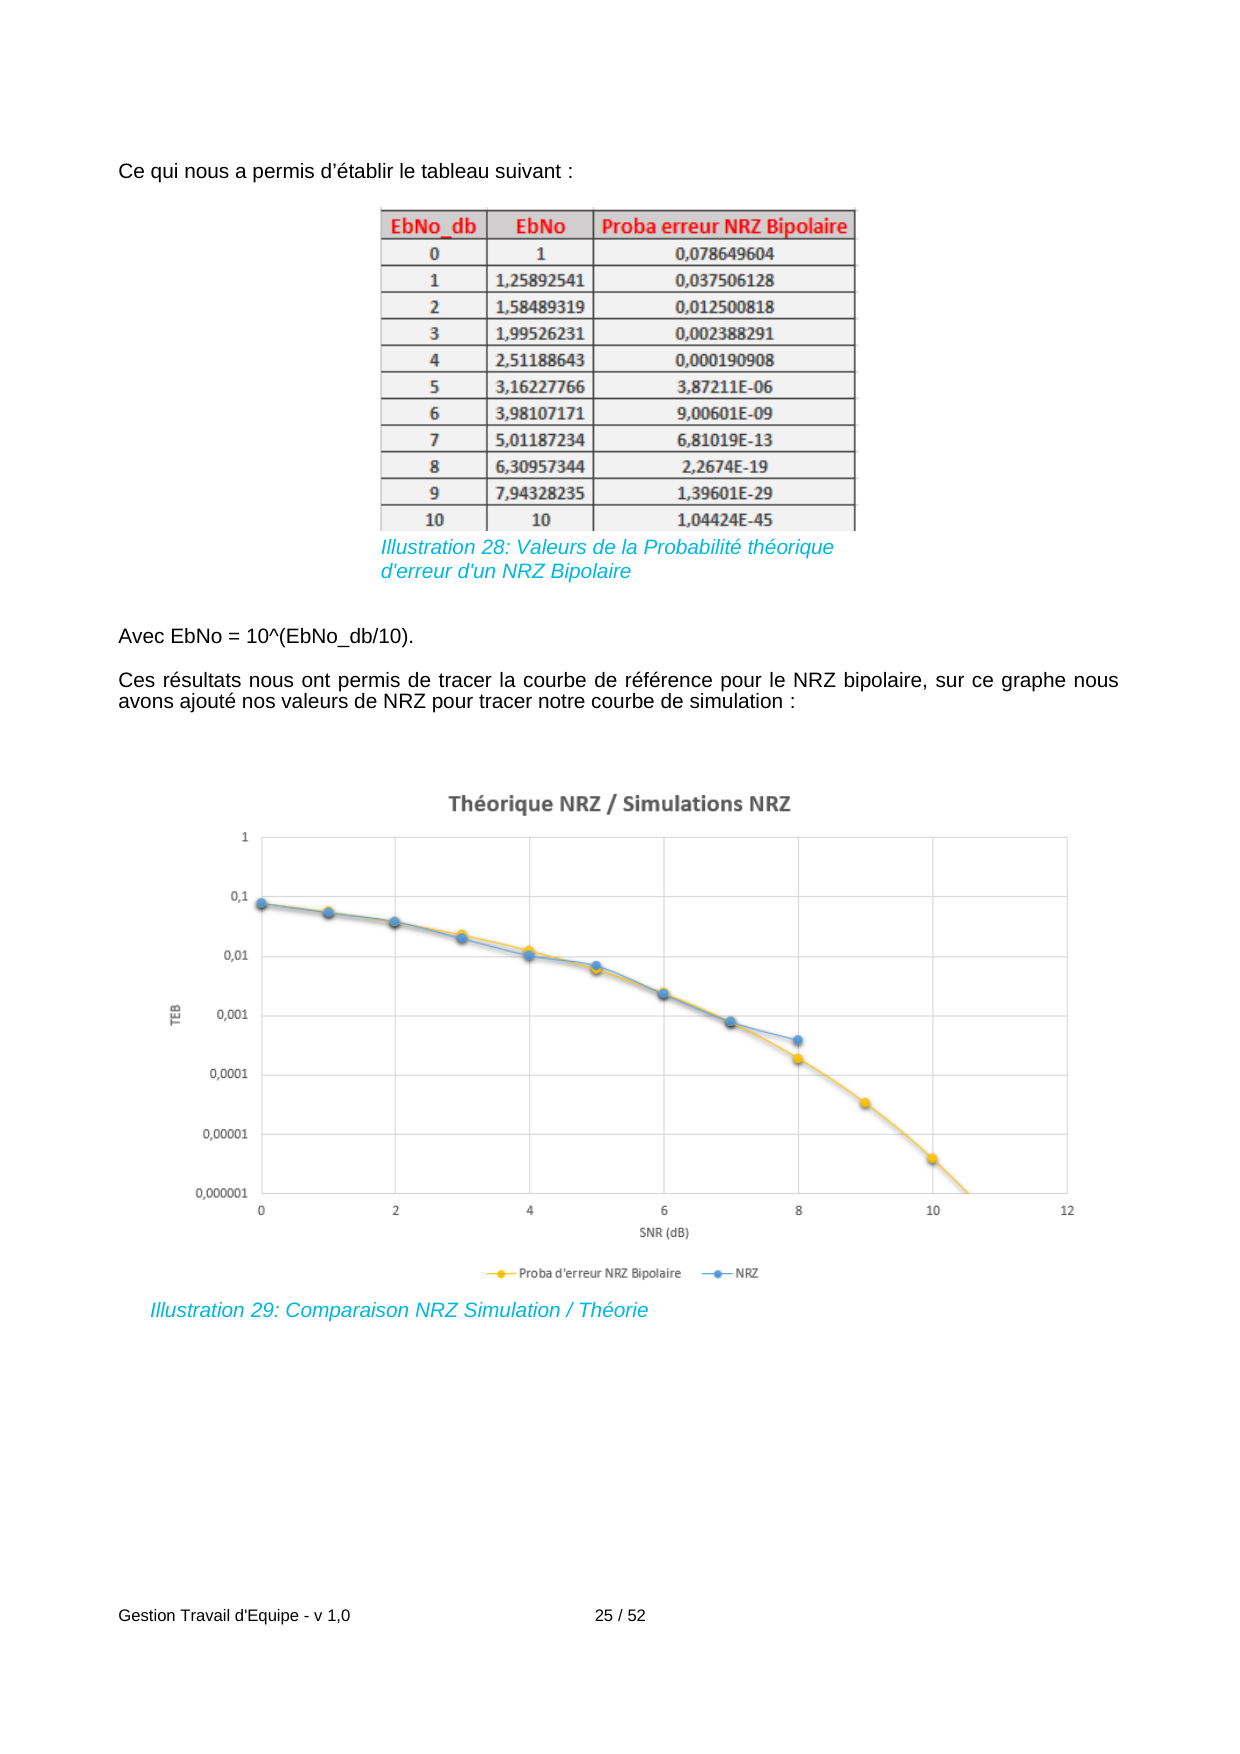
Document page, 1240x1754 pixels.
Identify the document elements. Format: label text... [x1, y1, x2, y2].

picture [380, 207, 859, 531]
text Avec EbNo = 10^(EbNo_db/10). [118, 627, 1121, 648]
text Illustration 29: Comparaison NRZ Simulation / Théorie [150, 1294, 1090, 1322]
text Ces résultats nous ont permis de tracer la courbe de référence pour le NRZ bipolaire, sur ce graphe nous avons ajouté nos valeurs de NRZ pour tracer notre courbe de simulation : [118, 671, 1121, 712]
text Ce qui nous a permis d’établir le tableau suivant : [118, 162, 1121, 183]
picture [149, 781, 1090, 1294]
text Illustration 28: Valeurs de la Probabilité théorique d'erreur d'un NRZ Bipolaire [381, 531, 859, 583]
